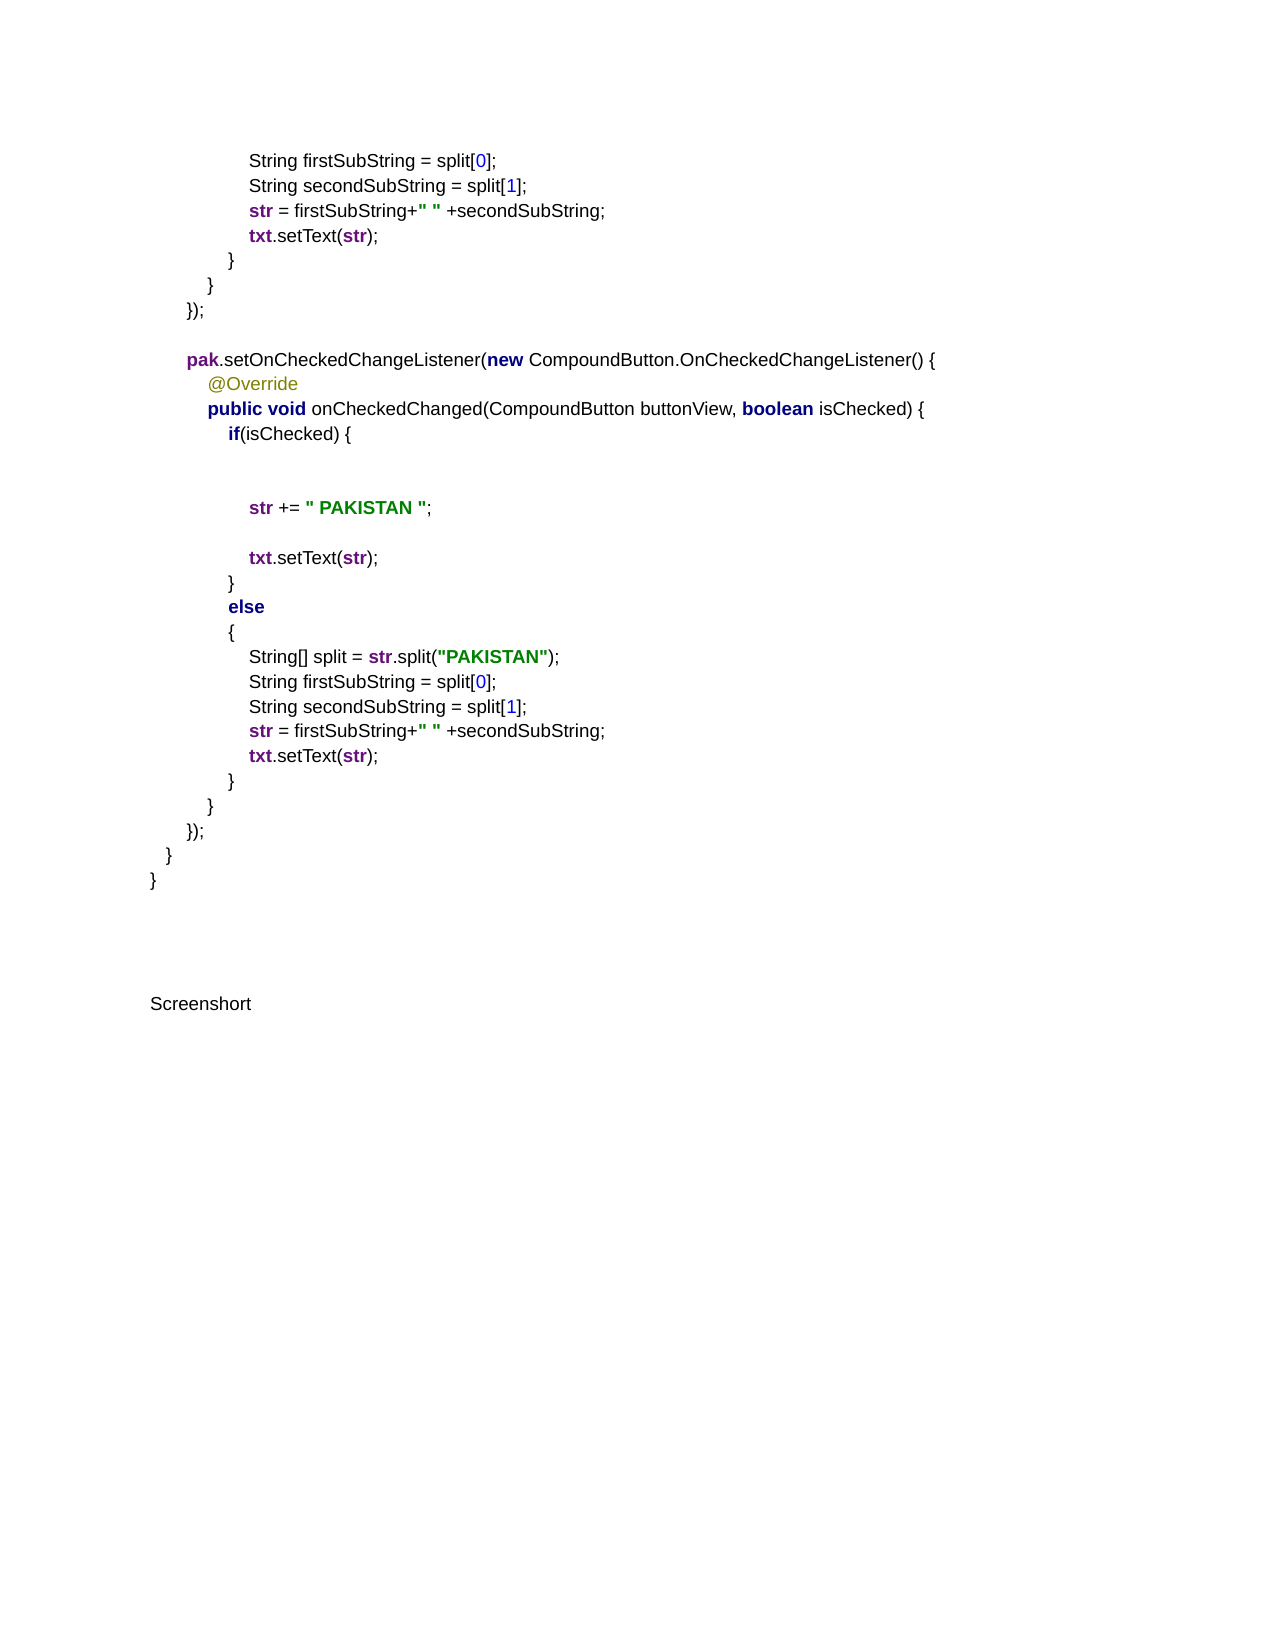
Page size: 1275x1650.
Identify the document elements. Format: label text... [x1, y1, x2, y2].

text @Override [150, 373, 1125, 395]
text String[] split = str.split("PAKISTAN"); [150, 646, 1125, 667]
text } [150, 844, 1125, 866]
text txt.setText(str); [150, 224, 1125, 246]
text String secondSubString = split[1]; [150, 695, 1125, 717]
text } [150, 274, 1125, 296]
text }); [150, 299, 1125, 320]
text }); [150, 819, 1125, 841]
text String firstSubString = split[0]; [150, 671, 1125, 692]
text if(isChecked) { [150, 423, 1125, 444]
text } [150, 249, 1125, 271]
text str = firstSubString+" " +secondSubString; [150, 199, 1125, 221]
text Screenshort [150, 993, 1125, 1014]
text str = firstSubString+" " +secondSubString; [150, 720, 1125, 742]
text String firstSubString = split[0]; [150, 150, 1125, 172]
text else [150, 596, 1125, 618]
text } [150, 770, 1125, 791]
text public void onCheckedChanged(CompoundButton buttonView, boolean isChecked) { [150, 398, 1125, 419]
text str += " PAKISTAN "; [150, 497, 1125, 519]
text } [150, 571, 1125, 593]
text pak.setOnCheckedChangeListener(new CompoundButton.OnCheckedChangeListener() { [150, 348, 1125, 370]
text } [150, 869, 1125, 891]
text txt.setText(str); [150, 745, 1125, 767]
text } [150, 794, 1125, 816]
text String secondSubString = split[1]; [150, 175, 1125, 196]
text txt.setText(str); [150, 547, 1125, 568]
text { [150, 621, 1125, 643]
